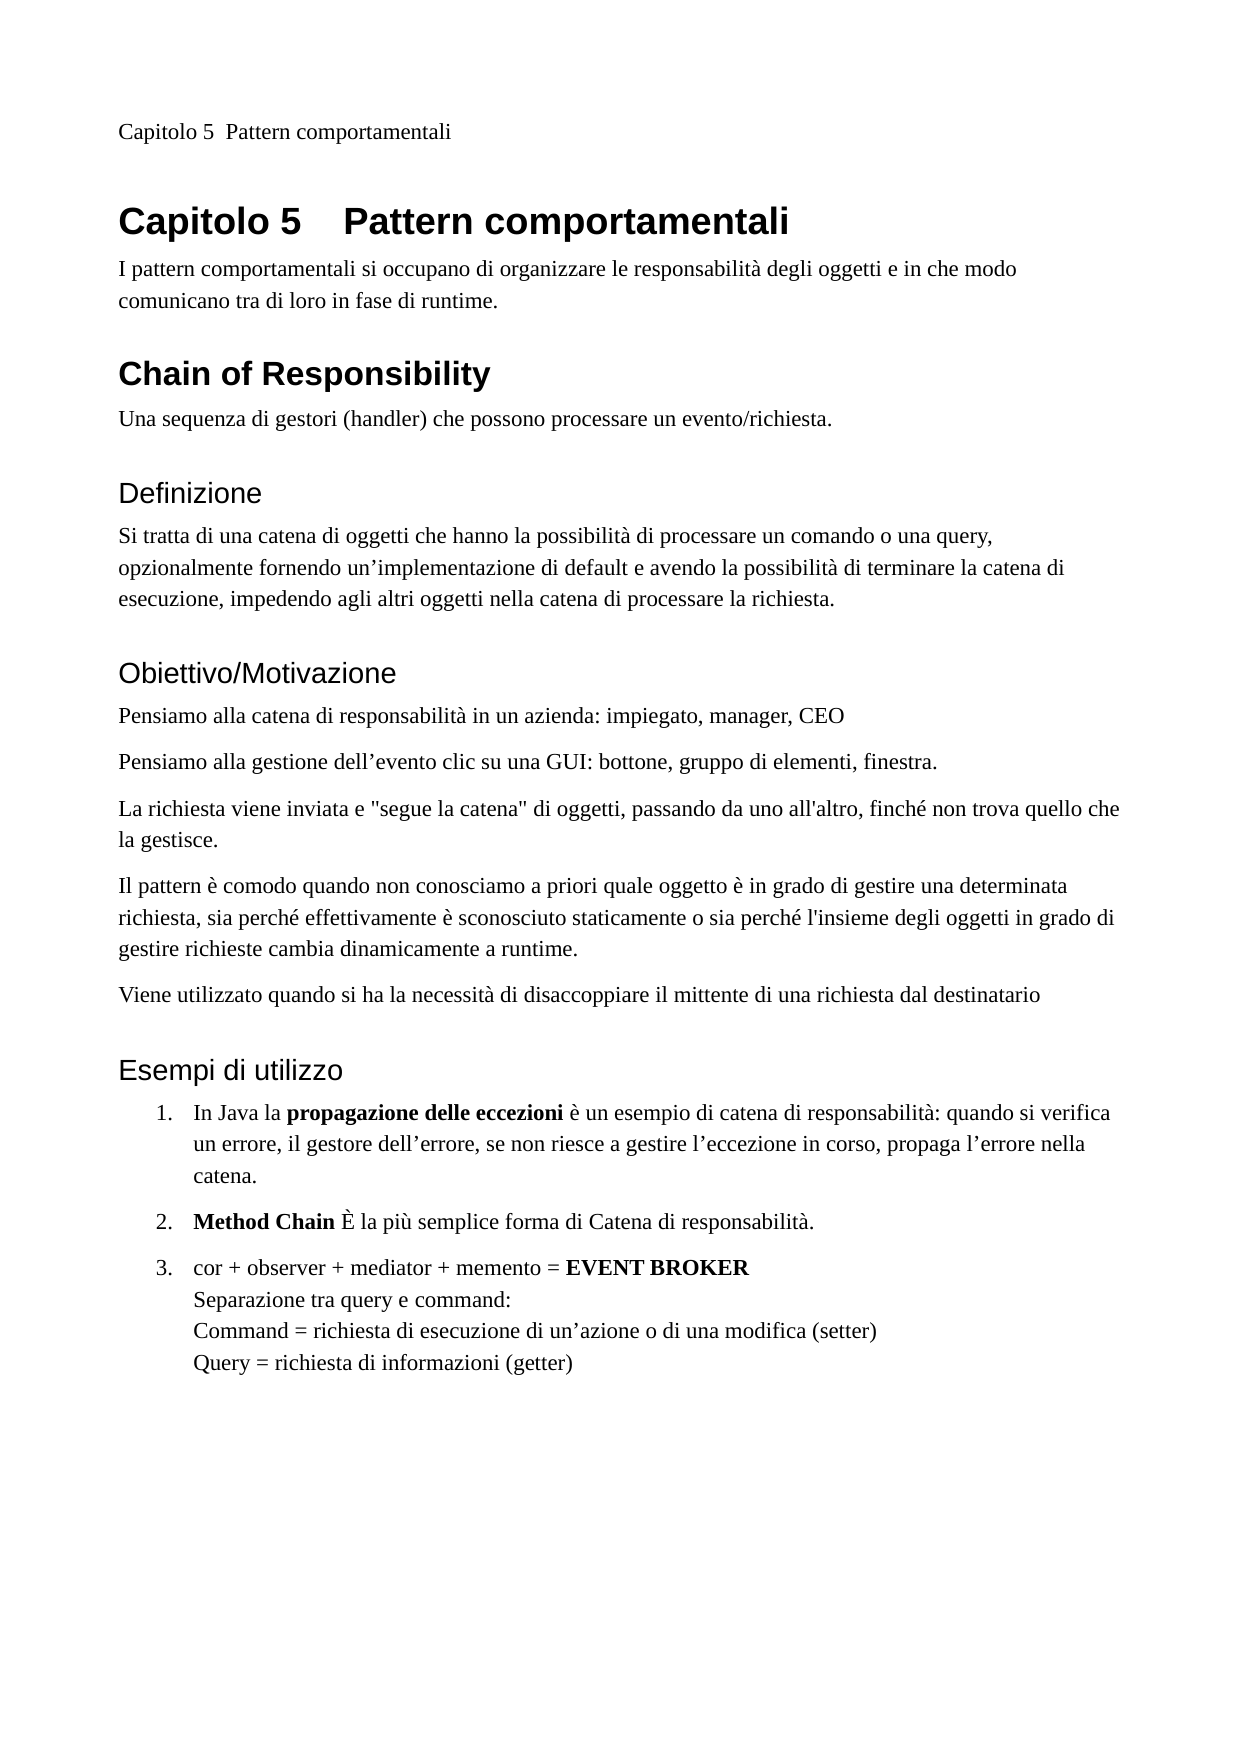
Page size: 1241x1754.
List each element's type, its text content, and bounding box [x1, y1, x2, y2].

subtitle Chain of Responsibility [118, 354, 1122, 392]
text La richiesta viene inviata e "segue la catena" di oggetti, passando da uno all'altro, finché non trova quello che la gestisce. [118, 794, 1122, 852]
list In Java la propagazione delle eccezioni è un esempio di catena di responsabilità: quando si verifica un errore, il gestore dell’errore, se non riesce a gestire l’eccezione in corso, propaga l’errore nella catena. [156, 1099, 1122, 1188]
text Si tratta di una catena di oggetti che hanno la possibilità di processare un comando o una query, opzionalmente fornendo un’implementazione di default e avendo la possibilità di terminare la catena di esecuzione, impedendo agli altri oggetti nella catena di processare la richiesta. [118, 522, 1122, 611]
text Pensiamo alla catena di responsabilità in un azienda: impiegato, manager, CEO [118, 702, 1122, 729]
subtitle Obiettivo/Motivazione [118, 656, 1122, 690]
subtitle Esempi di utilizzo [118, 1053, 1122, 1086]
text Una sequenza di gestori (handler) che possono processare un evento/richiesta. [118, 405, 1122, 431]
list Method Chain È la più semplice forma di Catena di responsabilità. [156, 1208, 1122, 1234]
subtitle Definizione [118, 476, 1122, 509]
text Il pattern è comodo quando non conosciamo a priori quale oggetto è in grado di gestire una determinata richiesta, sia perché effettivamente è sconosciuto staticamente o sia perché l'insieme degli oggetti in grado di gestire richieste cambia dinamicamente a runtime. [118, 872, 1122, 962]
text I pattern comportamentali si occupano di organizzare le responsabilità degli oggetti e in che modo comunicano tra di loro in fase di runtime. [118, 255, 1122, 313]
subtitle Pattern comportamentali [118, 199, 1122, 243]
list cor + observer + mediator + memento = EVENT BROKER Separazione tra query e command: Command = richiesta di esecuzione di un’azione o di una modifica (setter) Query = richiesta di informazioni (getter) [156, 1254, 1122, 1375]
text Viene utilizzato quando si ha la necessità di disaccoppiare il mittente di una richiesta dal destinatario [118, 982, 1122, 1008]
text Pensiamo alla gestione dell’evento clic su una GUI: bottone, gruppo di elementi, finestra. [118, 748, 1122, 775]
